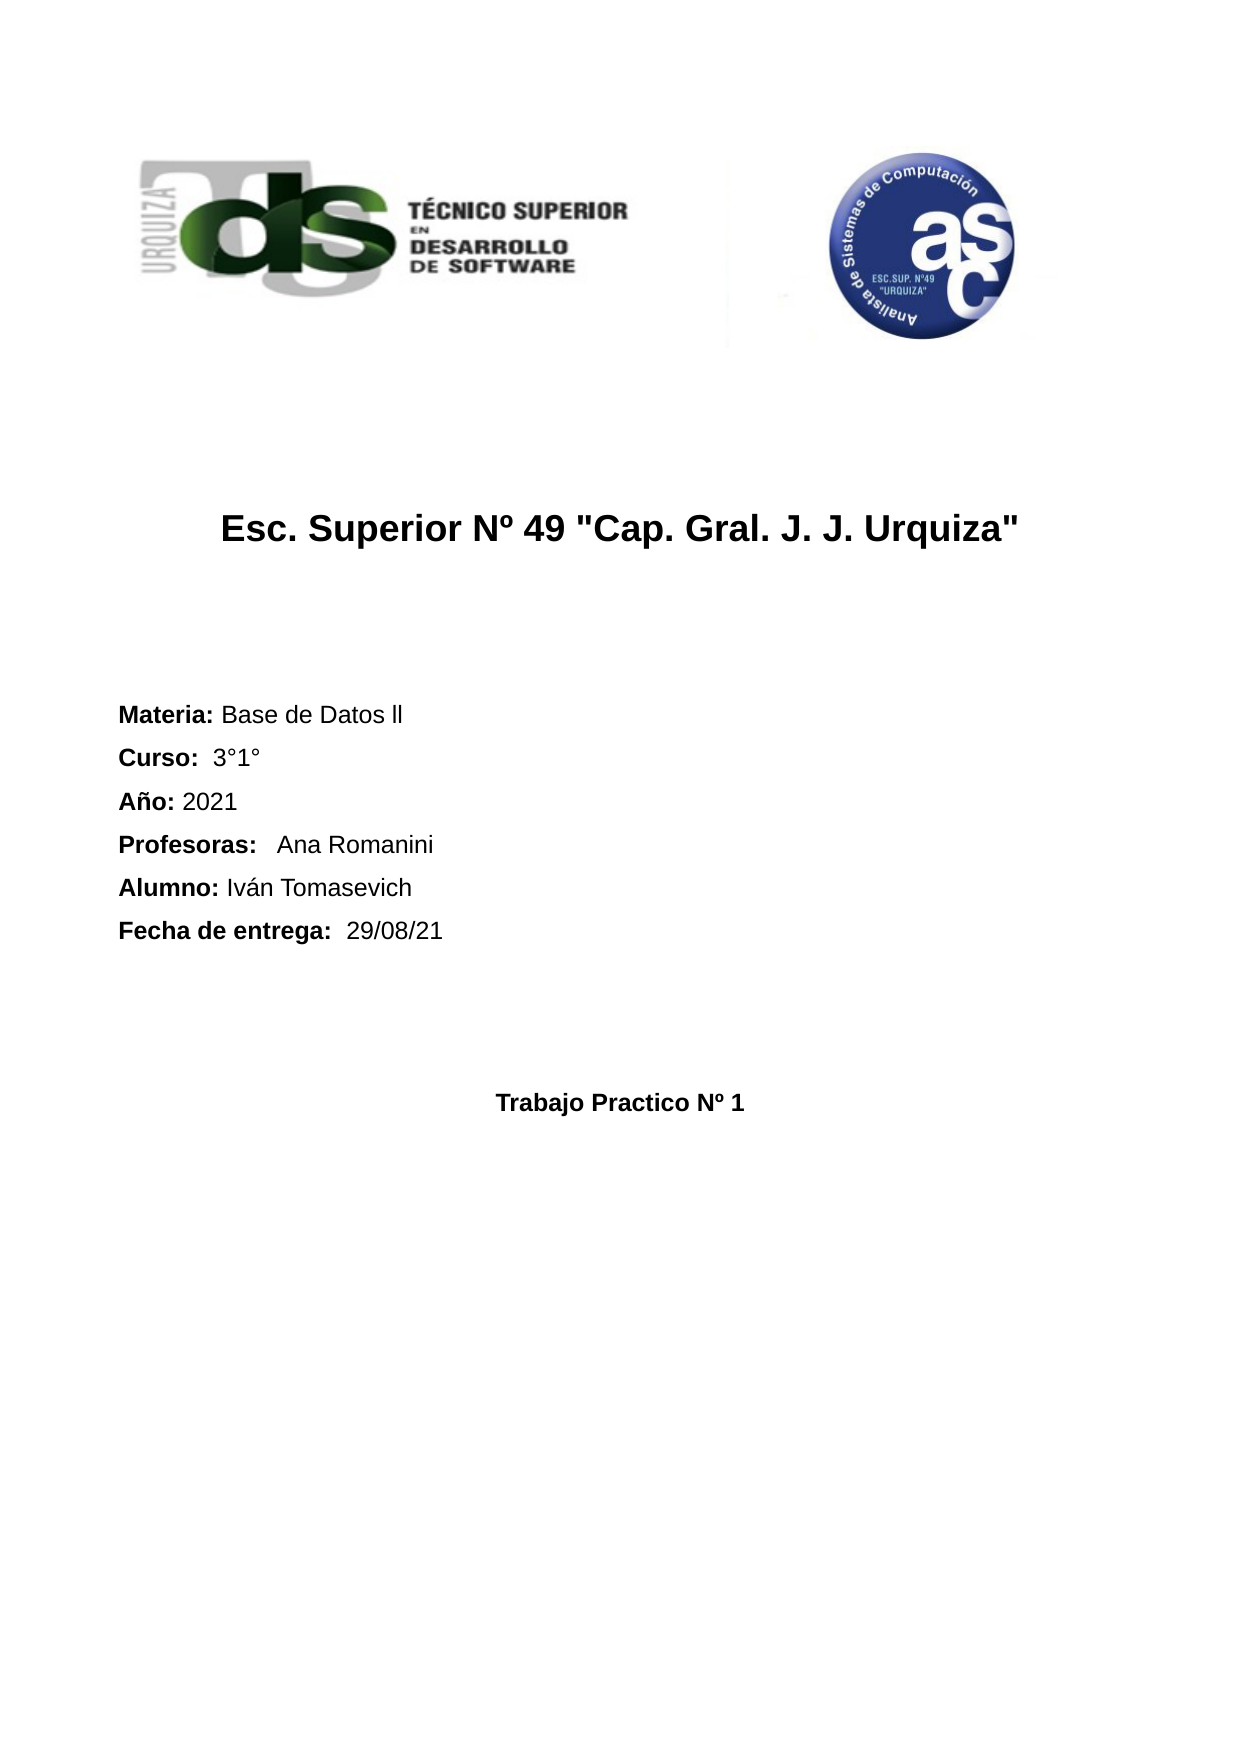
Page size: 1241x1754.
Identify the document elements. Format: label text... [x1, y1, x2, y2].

text Materia: Base de Datos ll [118, 700, 1122, 729]
text Esc. Superior Nº 49 "Cap. Gral. J. J. Urquiza" [118, 506, 1122, 549]
text Trabajo Practico Nº 1 [118, 1088, 1122, 1117]
picture [123, 146, 644, 327]
text Fecha de entrega: 29/08/21 [118, 916, 1122, 945]
text Curso: 3°1° [118, 743, 1122, 772]
text Profesoras: Ana Romanini [118, 830, 1122, 858]
text Alumno: Iván Tomasevich [118, 873, 1122, 902]
text Año: 2021 [118, 787, 1122, 815]
